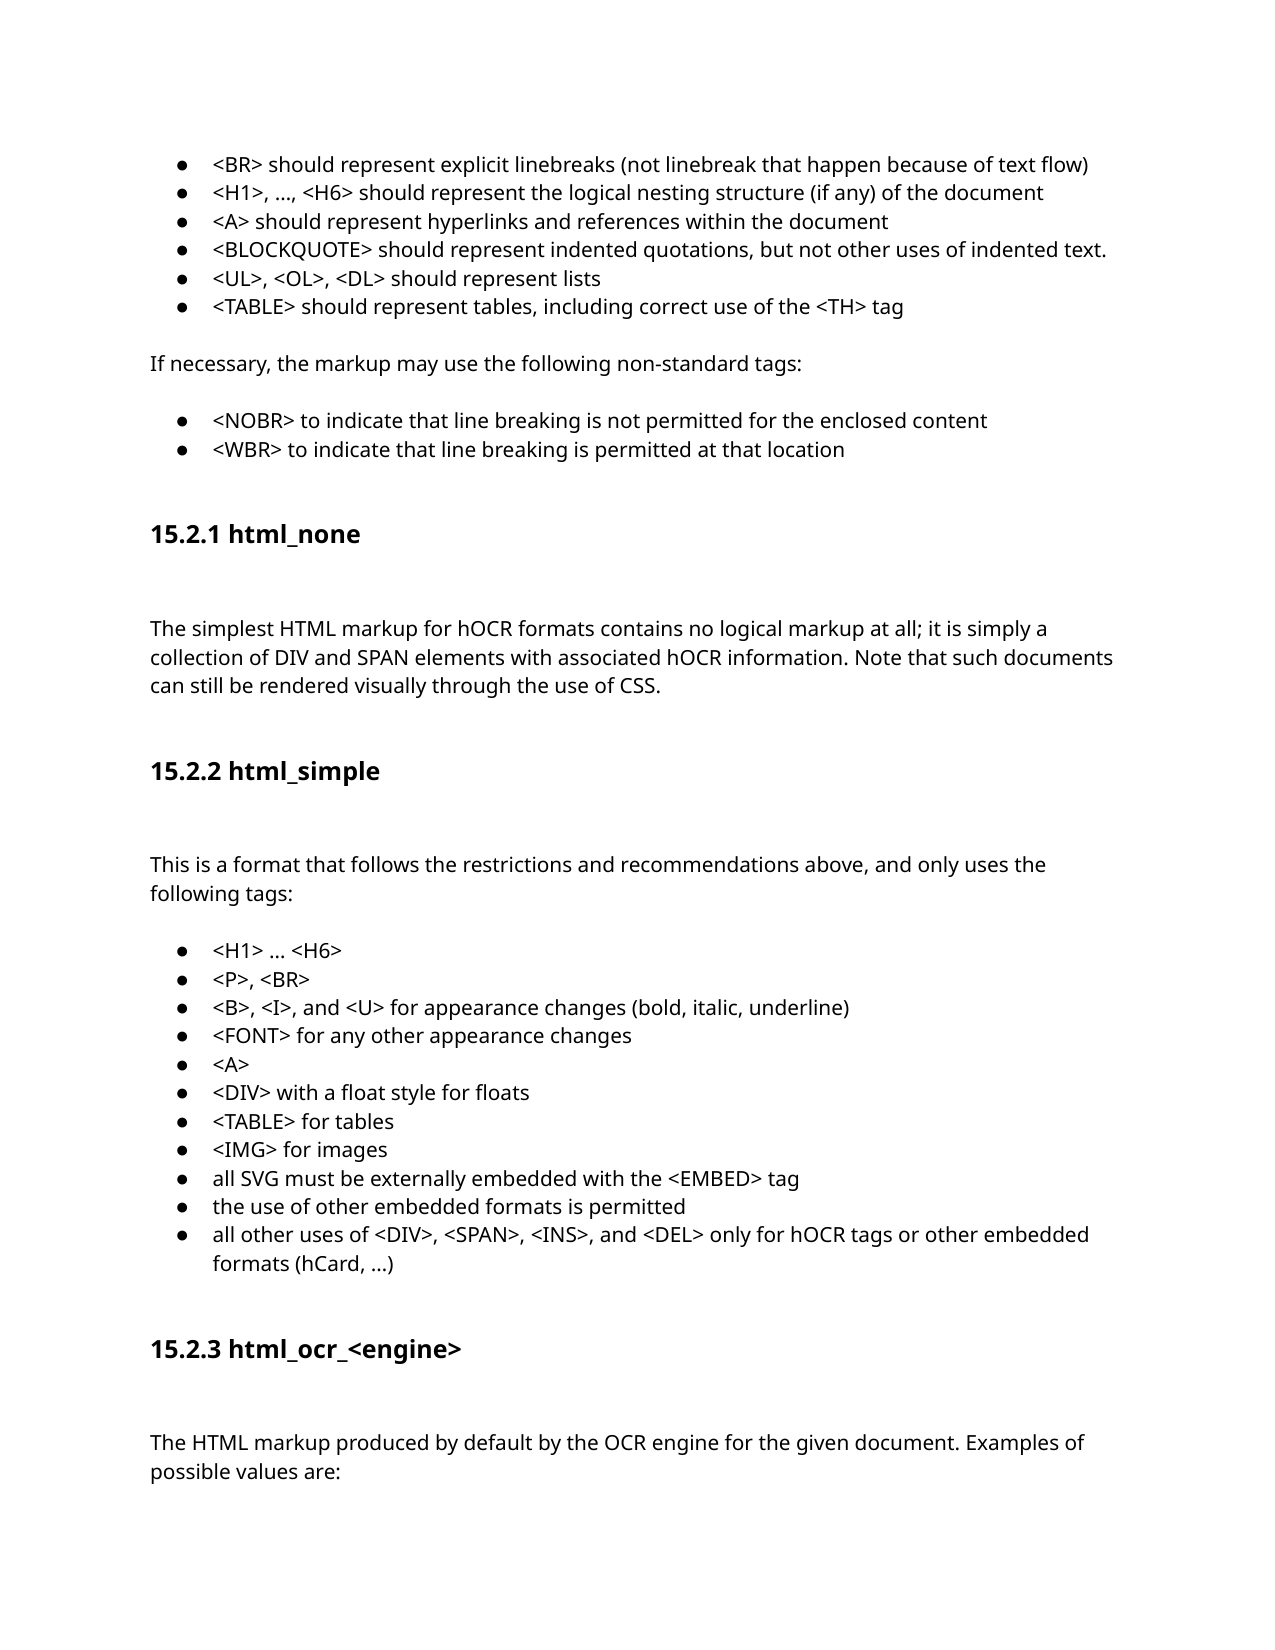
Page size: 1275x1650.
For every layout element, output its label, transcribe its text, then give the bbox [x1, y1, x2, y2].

list <NOBR> to indicate that line breaking is not permitted for the enclosed content [175, 407, 1125, 435]
list the use of other embedded formats is permitted [175, 1192, 1125, 1221]
list <H1> … <H6> [175, 936, 1125, 965]
list <A> should represent hyperlinks and references within the document [175, 207, 1125, 235]
list <BLOCKQUOTE> should represent indented quotations, but not other uses of indented text. [175, 235, 1125, 264]
list <UL>, <OL>, <DL> should represent lists [175, 264, 1125, 292]
text If necessary, the markup may use the following non-standard tags: [150, 349, 1125, 378]
subtitle 15.2.2 html_simple [150, 753, 1125, 787]
subtitle 15.2.1 html_none [361, 517, 1125, 551]
list <TABLE> should represent tables, including correct use of the <TH> tag [175, 292, 1125, 321]
text This is a format that follows the restrictions and recommendations above, and only uses the following tags: [150, 851, 1125, 907]
list <TABLE> for tables [175, 1107, 1125, 1135]
list <P>, <BR> [175, 965, 1125, 993]
list <DIV> with a float style for floats [175, 1078, 1125, 1107]
list all SVG must be externally embedded with the <EMBED> tag [175, 1164, 1125, 1192]
list <H1>, …, <H6> should represent the logical nesting structure (if any) of the document [175, 178, 1125, 207]
list <WBR> to indicate that line breaking is permitted at that location [175, 435, 1125, 463]
list <FONT> for any other appearance changes [175, 1022, 1125, 1050]
list <A> [175, 1050, 1125, 1078]
text The simplest HTML markup for hOCR formats contains no logical markup at all; it is simply a collection of DIV and SPAN elements with associated hOCR information. Note that such documents can still be rendered visually through the use of CSS. [150, 614, 1125, 700]
list all other uses of <DIV>, <SPAN>, <INS>, and <DEL> only for hOCR tags or other embedded formats (hCard, …) [175, 1221, 1125, 1277]
subtitle 15.2.3 html_ocr_<engine> [462, 1331, 1125, 1365]
list <BR> should represent explicit linebreaks (not linebreak that happen because of text flow) [175, 150, 1125, 178]
list <IMG> for images [175, 1135, 1125, 1164]
text The HTML markup produced by default by the OCR engine for the given document. Examples of possible values are: [150, 1428, 1125, 1485]
list <B>, <I>, and <U> for appearance changes (bold, italic, underline) [175, 993, 1125, 1022]
